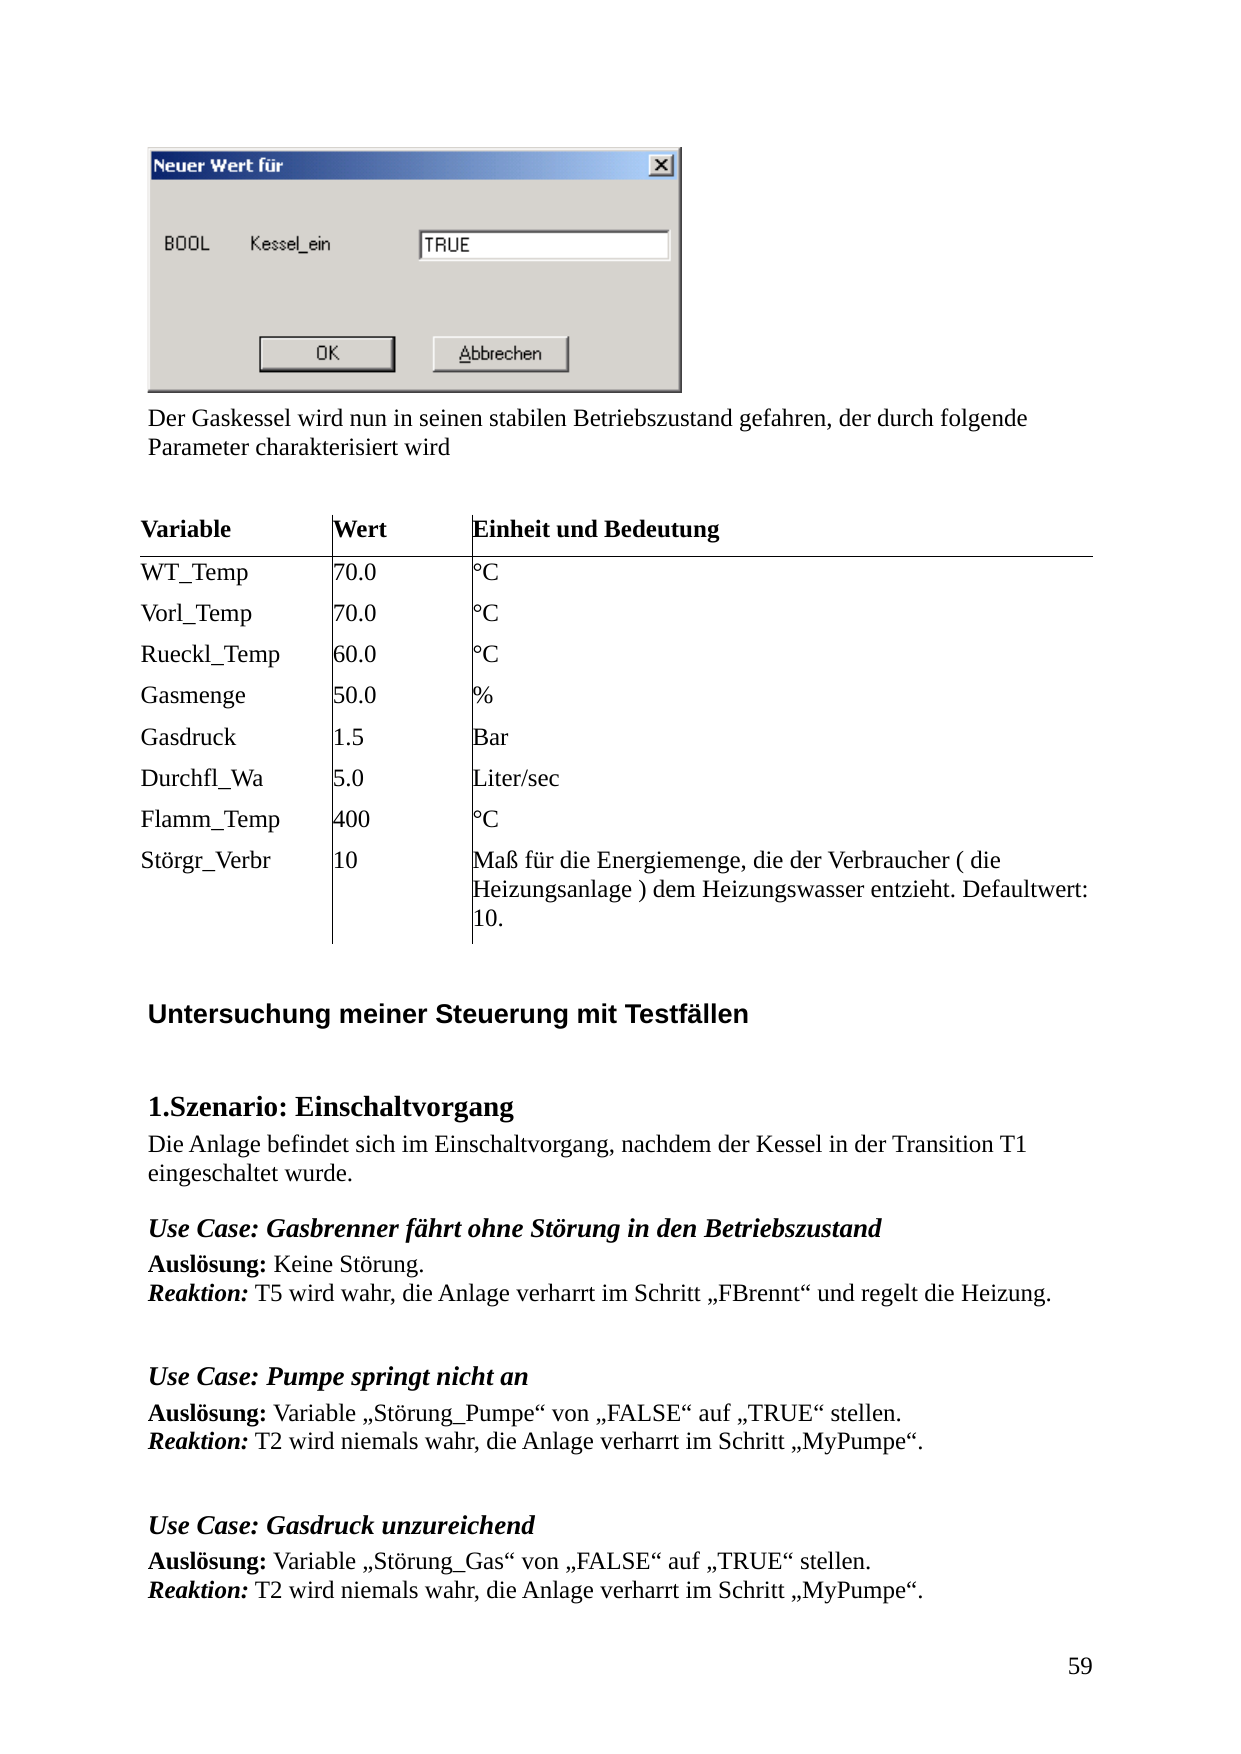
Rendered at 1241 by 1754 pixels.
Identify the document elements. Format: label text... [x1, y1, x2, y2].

subtitle 1.Szenario: Einschaltvorgang [148, 1089, 1093, 1123]
table_cell °C [473, 598, 1093, 639]
table_cell 70.0 [333, 557, 472, 598]
table_cell Vorl_Temp [140, 598, 332, 639]
subtitle Use Case: Pumpe springt nicht an [148, 1360, 1093, 1391]
text Auslösung: Keine Störung. [148, 1249, 1093, 1278]
table_cell Bar [473, 722, 1093, 763]
subtitle Untersuchung meiner Steuerung mit Testfällen [148, 998, 1093, 1029]
table_cell Gasdruck [140, 722, 332, 763]
table_cell °C [473, 557, 1093, 598]
text Reaktion: T5 wird wahr, die Anlage verharrt im Schritt „FBrennt“ und regelt die Heizung. [148, 1278, 1093, 1307]
table_cell °C [473, 804, 1093, 846]
text Der Gaskessel wird nun in seinen stabilen Betriebszustand gefahren, der durch folgende Parameter charakterisiert wird [148, 403, 1093, 461]
table_cell Flamm_Temp [140, 804, 332, 846]
text Reaktion: T2 wird niemals wahr, die Anlage verharrt im Schritt „MyPumpe“. [148, 1426, 1093, 1455]
text Auslösung: Variable „Störung_Pumpe“ von „FALSE“ auf „TRUE“ stellen. [148, 1398, 1093, 1426]
table_cell 50.0 [333, 681, 472, 722]
table_cell % [473, 681, 1093, 722]
table_cell 70.0 [333, 598, 472, 639]
table_cell Gasmenge [140, 681, 332, 722]
table_cell WT_Temp [140, 557, 332, 598]
table_cell °C [473, 639, 1093, 681]
table_cell 1.5 [333, 722, 472, 763]
picture [147, 147, 682, 393]
text Die Anlage befindet sich im Einschaltvorgang, nachdem der Kessel in der Transition T1 eingeschaltet wurde. [148, 1129, 1093, 1187]
table_cell 10 [333, 846, 472, 944]
subtitle Use Case: Gasdruck unzureichend [148, 1509, 1093, 1540]
table_cell Rueckl_Temp [140, 639, 332, 681]
table_header Variable [140, 515, 332, 556]
table_cell Liter/sec [473, 763, 1093, 804]
table_cell 60.0 [333, 639, 472, 681]
table_cell Durchfl_Wa [140, 763, 332, 804]
table_header Wert [333, 515, 472, 556]
text Auslösung: Variable „Störung_Gas“ von „FALSE“ auf „TRUE“ stellen. [148, 1546, 1093, 1575]
table_header Einheit und Bedeutung [473, 515, 1093, 556]
table_cell 400 [333, 804, 472, 846]
table_cell 5.0 [333, 763, 472, 804]
table_cell Maß für die Energiemenge, die der Verbraucher ( die Heizungsanlage ) dem Heizungswasser entzieht. Defaultwert: 10. [473, 846, 1093, 944]
text Reaktion: T2 wird niemals wahr, die Anlage verharrt im Schritt „MyPumpe“. [148, 1575, 1093, 1604]
table_cell Störgr_Verbr [140, 846, 332, 944]
subtitle Use Case: Gasbrenner fährt ohne Störung in den Betriebszustand [148, 1212, 1093, 1243]
